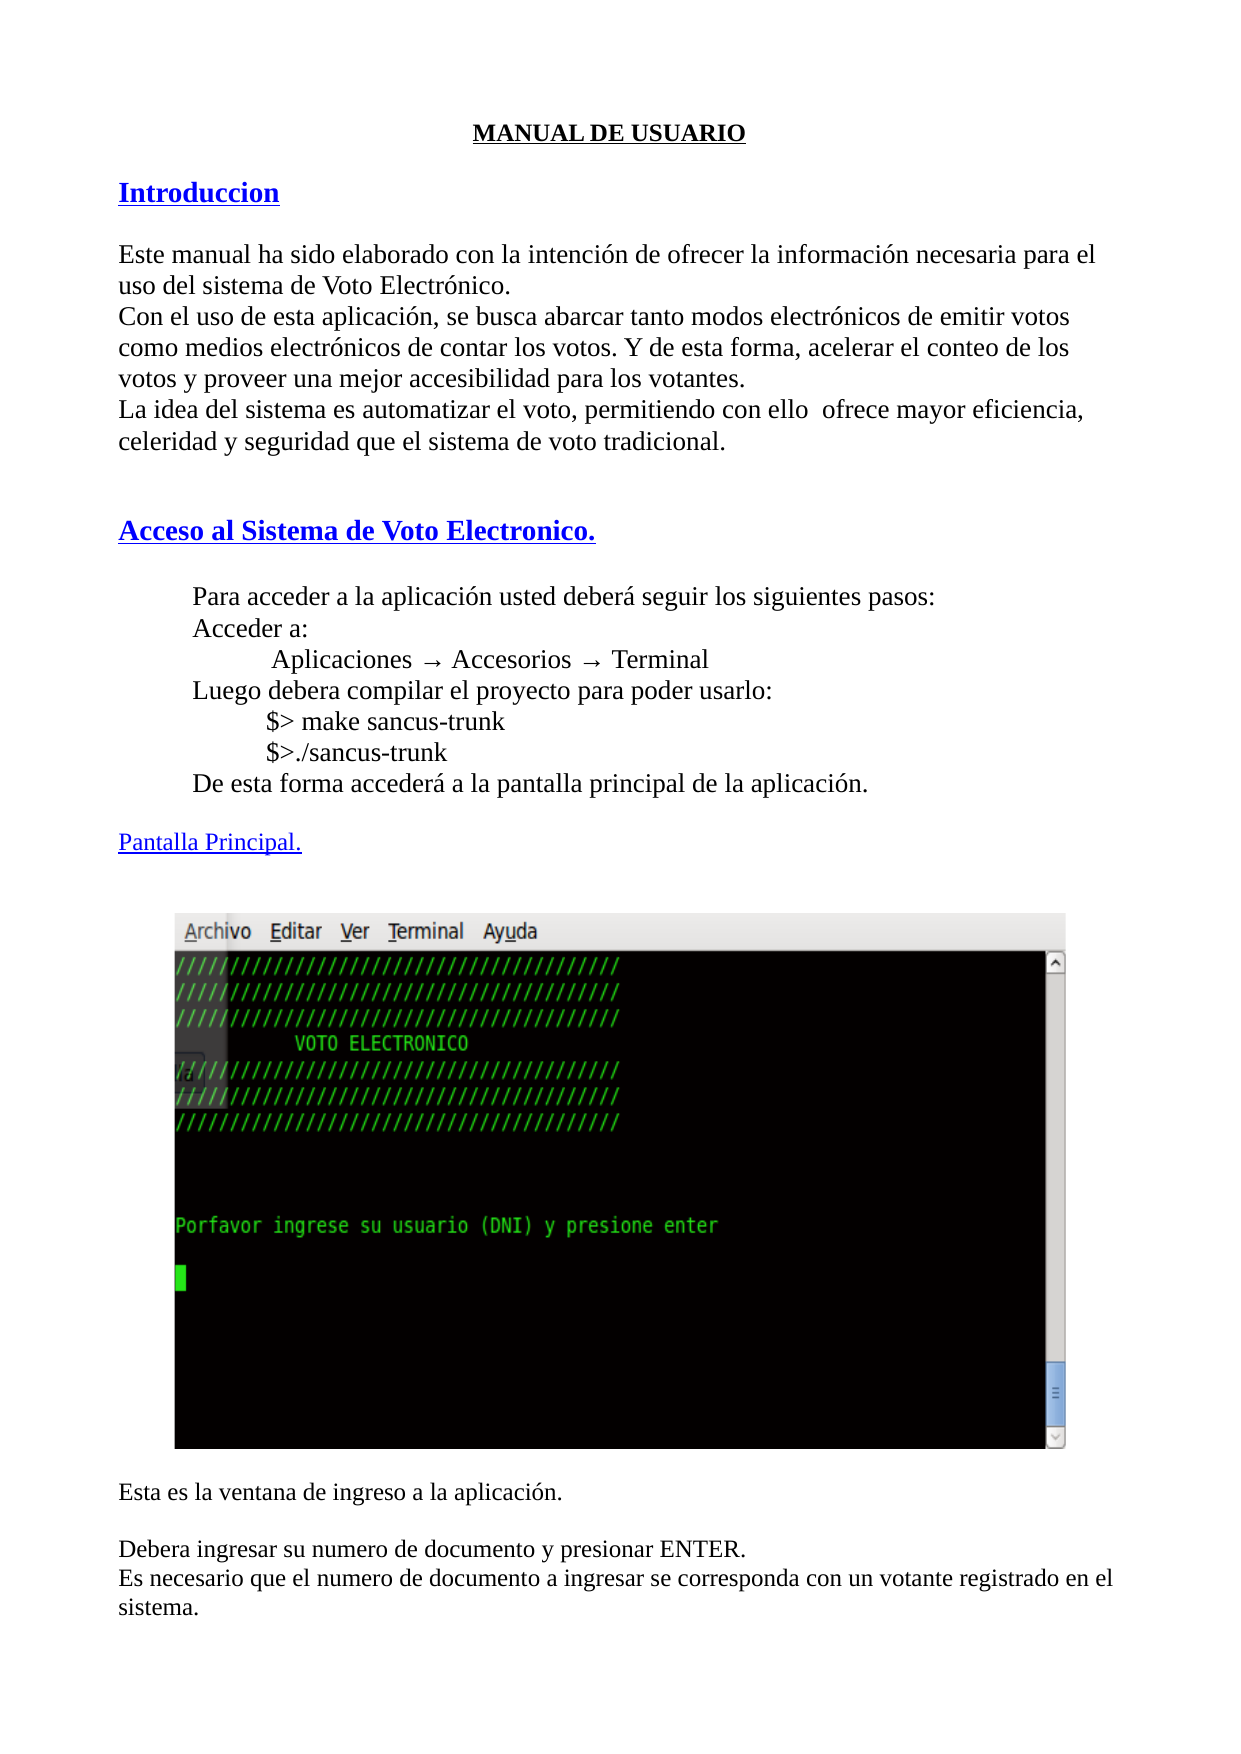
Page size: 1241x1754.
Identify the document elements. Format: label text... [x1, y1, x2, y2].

text Esta es la ventana de ingreso a la aplicación. [118, 1477, 1122, 1506]
text Pantalla Principal. [118, 827, 1122, 856]
text De esta forma accederá a la pantalla principal de la aplicación. [118, 767, 1122, 798]
text Este manual ha sido elaborado con la intención de ofrecer la información necesaria para el uso del sistema de Voto Electrónico. [118, 238, 1122, 300]
text Luego debera compilar el proyecto para poder usarlo: [118, 674, 1122, 705]
text $>./sancus-trunk [118, 736, 1122, 767]
text Aplicaciones → Accesorios → Terminal [118, 643, 1122, 674]
text Acceso al Sistema de Voto Electronico. [118, 513, 1122, 547]
text Introduccion [118, 176, 1122, 209]
text MANUAL DE USUARIO [118, 118, 1122, 147]
text Debera ingresar su numero de documento y presionar ENTER. [118, 1534, 1122, 1563]
text La idea del sistema es automatizar el voto, permitiendo con ello ofrece mayor eficiencia, celeridad y seguridad que el sistema de voto tradicional. [118, 394, 1122, 456]
picture [174, 913, 1066, 1449]
text Acceder a: [118, 612, 1122, 643]
text $> make sancus-trunk [118, 705, 1122, 736]
text Con el uso de esta aplicación, se busca abarcar tanto modos electrónicos de emitir votos como medios electrónicos de contar los votos. Y de esta forma, acelerar el conteo de los votos y proveer una mejor accesibilidad para los votantes. [118, 300, 1122, 394]
text Para acceder a la aplicación usted deberá seguir los siguientes pasos: [118, 581, 1122, 612]
text Es necesario que el numero de documento a ingresar se corresponda con un votante registrado en el sistema. [118, 1563, 1122, 1621]
